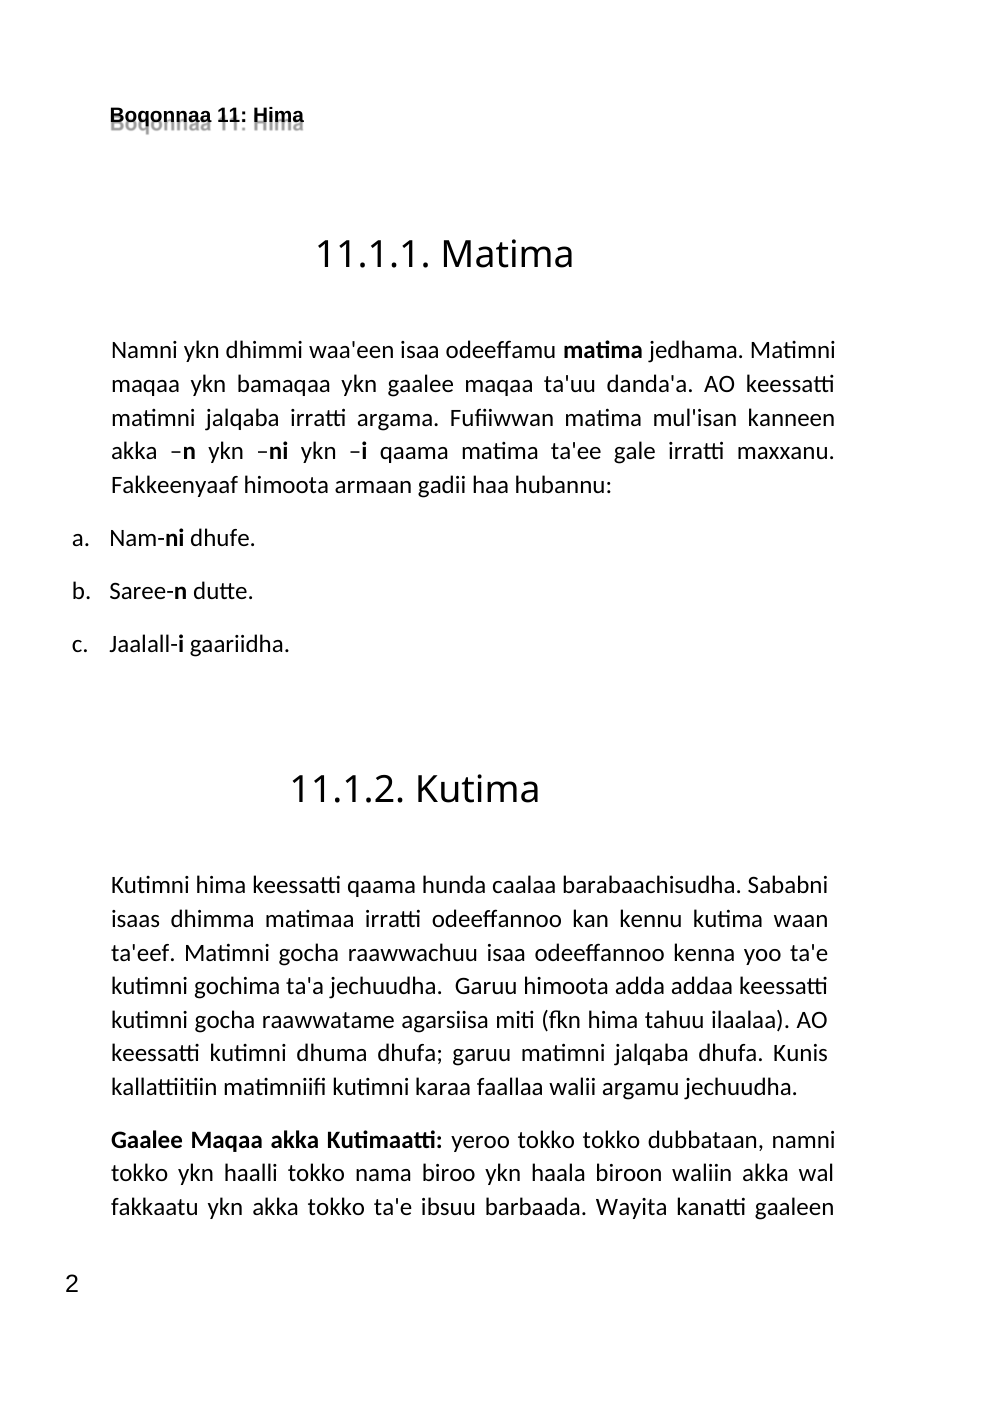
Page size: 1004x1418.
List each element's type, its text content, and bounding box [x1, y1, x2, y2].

list Saree-n dutte. [72, 575, 836, 605]
subtitle 11.1.2. Kutima [109, 763, 842, 814]
text Gaalee Maqaa akka Kutimaatti: yeroo tokko tokko dubbataan, namni tokko ykn haalli tokko nama biroo ykn haala biroon waliin akka wal fakkaatu ykn akka tokko ta'e ibsuu barbaada. Wayita kanatti gaaleen [111, 1124, 836, 1222]
text Namni ykn dhimmi waa'een isaa odeeffamu matima jedhama. Matimni maqaa ykn bamaqaa ykn gaalee maqaa ta'uu danda'a. AO keessatti matimni jalqaba irratti argama. Fufiiwwan matima mul'isan kanneen akka –n ykn –ni ykn –i qaama matima ta'ee gale irratti maxxanu. Fakkeenyaaf himoota armaan gadii haa hubannu: [111, 334, 836, 499]
picture [95, 102, 330, 149]
list Jaalall-i gaariidha. [72, 628, 836, 658]
subtitle 11.1.1. Matima [107, 227, 842, 278]
list Nam-ni dhufe. [72, 522, 836, 552]
text Kutimni hima keessatti qaama hunda caalaa barabaachisudha. Sababni isaas dhimma matimaa irratti odeeffannoo kan kennu kutima waan ta'eef. Matimni gocha raawwachuu isaa odeeffannoo kenna yoo ta'e kutimni gochima ta'a jechuudha. Garuu himoota adda addaa keessatti kutimni gocha raawwatame agarsiisa miti (fkn hima tahuu ilaalaa). AO keessatti kutimni dhuma dhufa; garuu matimni jalqaba dhufa. Kunis kallattiitiin matimniifi kutimni karaa faallaa walii argamu jechuudha. [111, 870, 829, 1101]
